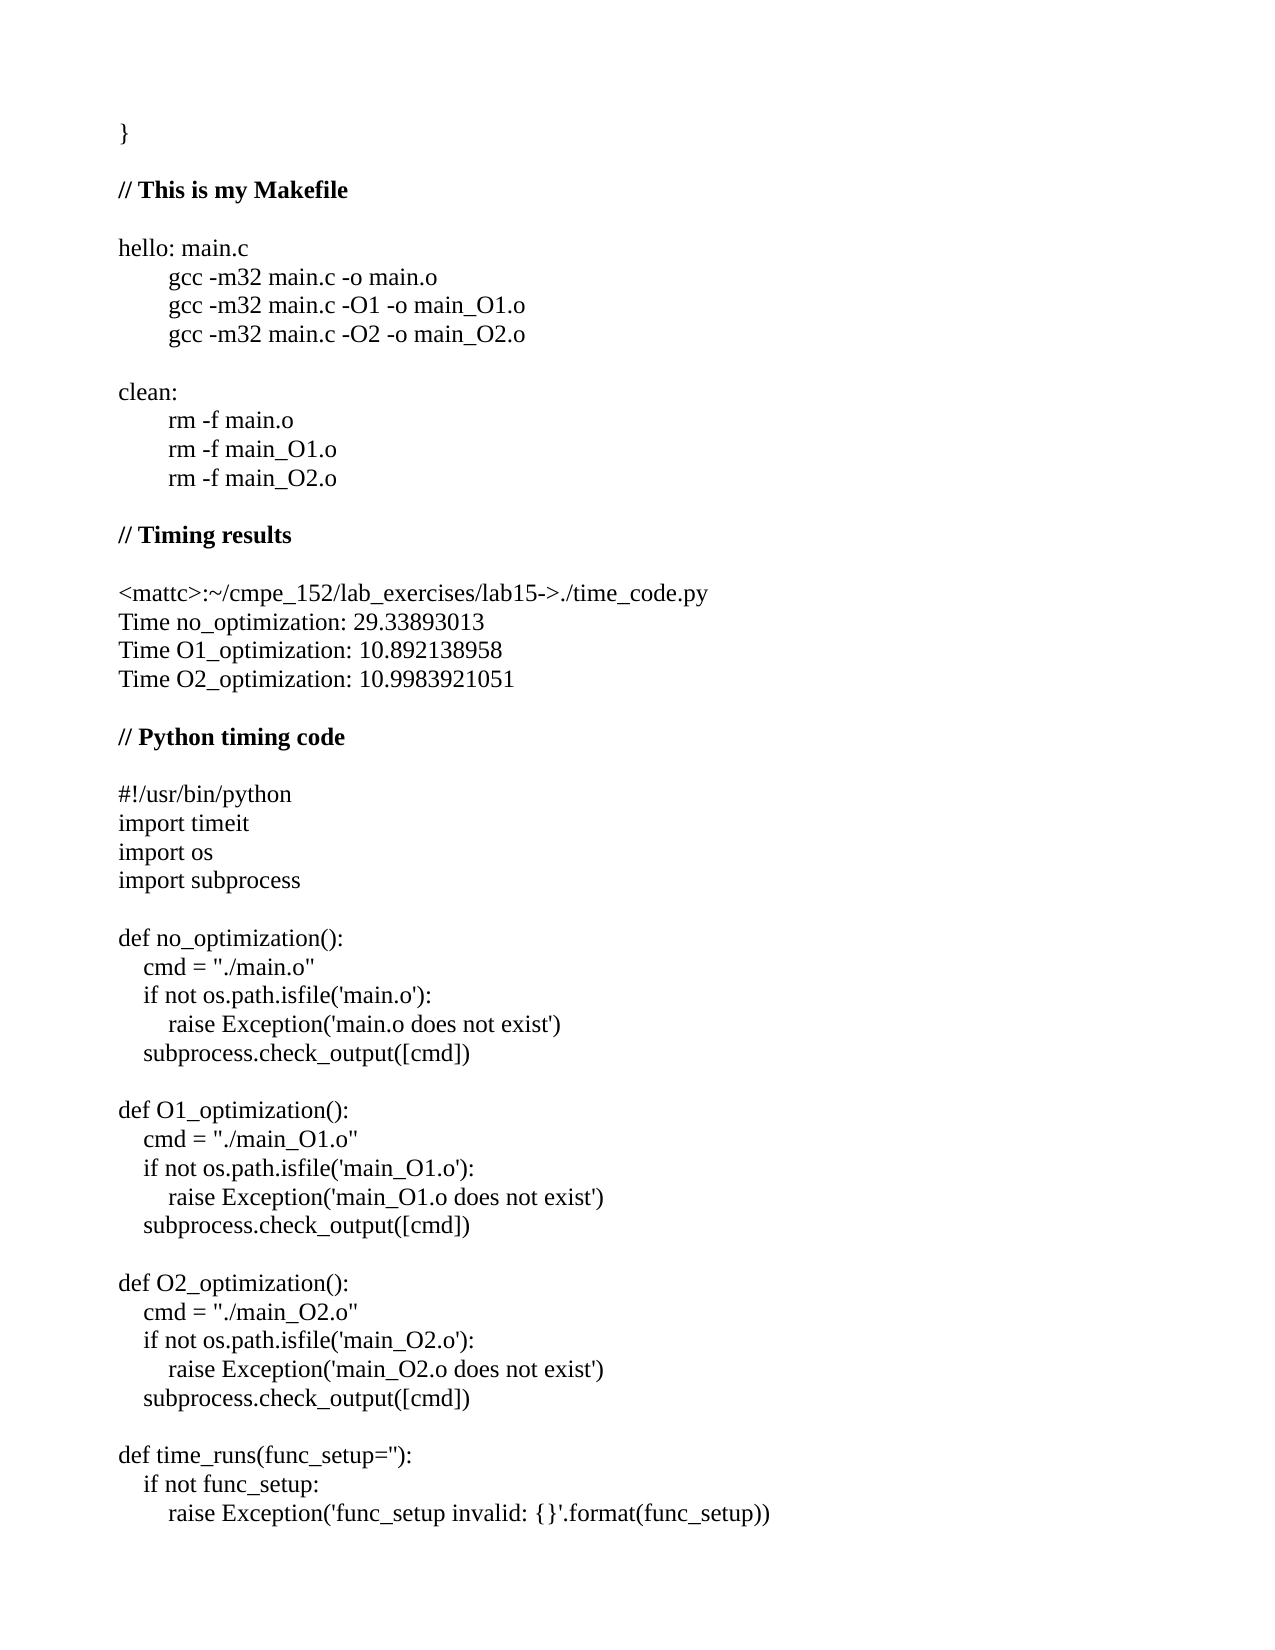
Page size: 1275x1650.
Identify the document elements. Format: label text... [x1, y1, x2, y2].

text import subprocess [118, 866, 1157, 894]
text subprocess.check_output([cmd]) [118, 1211, 1157, 1239]
text raise Exception('main_O2.o does not exist') [118, 1354, 1157, 1383]
text raise Exception('main.o does not exist') [118, 1009, 1157, 1038]
text // Timing results [118, 521, 1157, 549]
text gcc -m32 main.c -O2 -o main_O2.o [118, 319, 1157, 348]
text // Python timing code [118, 722, 1157, 751]
text if not os.path.isfile('main.o'): [118, 981, 1157, 1009]
text if not os.path.isfile('main_O1.o'): [118, 1153, 1157, 1182]
text def O2_optimization(): [118, 1268, 1157, 1297]
text raise Exception('func_setup invalid: {}'.format(func_setup)) [118, 1498, 1157, 1527]
text def time_runs(func_setup=''): [118, 1441, 1157, 1469]
text Time no_optimization: 29.33893013 [118, 607, 1157, 636]
text subprocess.check_output([cmd]) [118, 1038, 1157, 1067]
text } [118, 118, 1157, 147]
text rm -f main_O1.o [118, 434, 1157, 463]
text Time O1_optimization: 10.892138958 [118, 636, 1157, 664]
text gcc -m32 main.c -o main.o [118, 262, 1157, 291]
text rm -f main.o [118, 406, 1157, 434]
text import timeit [118, 808, 1157, 837]
text gcc -m32 main.c -O1 -o main_O1.o [118, 291, 1157, 319]
text cmd = "./main.o" [118, 952, 1157, 981]
text cmd = "./main_O2.o" [118, 1297, 1157, 1326]
text subprocess.check_output([cmd]) [118, 1383, 1157, 1412]
text rm -f main_O2.o [118, 463, 1157, 492]
text clean: [118, 377, 1157, 406]
text if not os.path.isfile('main_O2.o'): [118, 1326, 1157, 1354]
text <mattc>:~/cmpe_152/lab_exercises/lab15->./time_code.py [118, 578, 1157, 607]
text raise Exception('main_O1.o does not exist') [118, 1182, 1157, 1211]
text if not func_setup: [118, 1469, 1157, 1498]
text import os [118, 837, 1157, 866]
text cmd = "./main_O1.o" [118, 1124, 1157, 1153]
text hello: main.c [118, 233, 1157, 262]
text Time O2_optimization: 10.9983921051 [118, 664, 1157, 693]
text def no_optimization(): [118, 923, 1157, 952]
text #!/usr/bin/python [118, 779, 1157, 808]
text // This is my Makefile [118, 176, 1157, 204]
text def O1_optimization(): [118, 1096, 1157, 1124]
